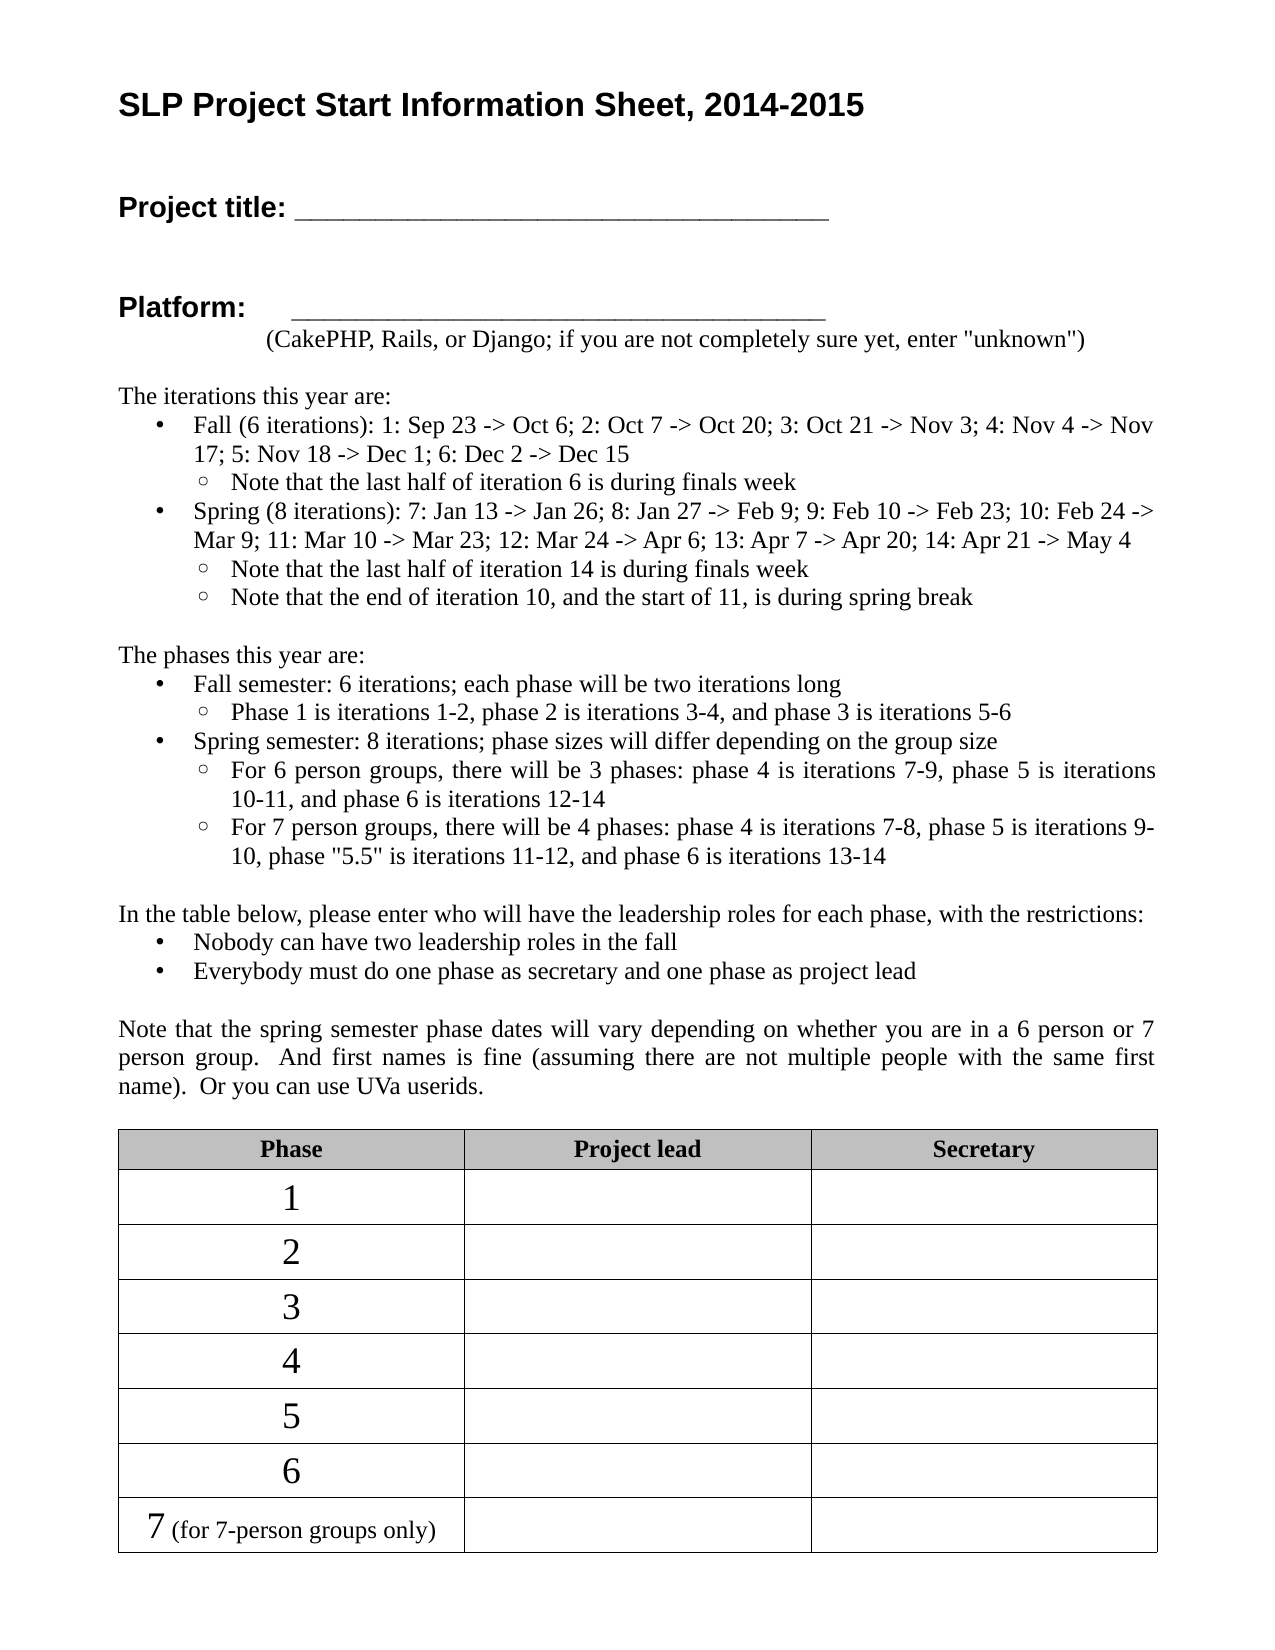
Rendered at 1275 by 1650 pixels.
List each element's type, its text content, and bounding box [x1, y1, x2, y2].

table_cell [465, 1280, 811, 1333]
table_cell [812, 1225, 1157, 1278]
table_cell [812, 1280, 1157, 1333]
list Spring (8 iterations): 7: Jan 13 -> Jan 26; 8: Jan 27 -> Feb 9; 9: Feb 10 -> Feb 23; 10: Feb 24 -> Mar 9; 11: Mar 10 -> Mar 23; 12: Mar 24 -> Apr 6; 13: Apr 7 -> Apr 20; 14: Apr 21 -> May 4 [156, 496, 1157, 554]
table_cell 7 (for 7-person groups only) [119, 1498, 464, 1552]
table_header Phase [119, 1130, 464, 1169]
text Note that the spring semester phase dates will vary depending on whether you are in a 6 person or 7 person group. And first names is fine (assuming there are not multiple people with the same first name). Or you can use UVa userids. [118, 1014, 1157, 1100]
list Nobody can have two leadership roles in the fall [156, 927, 1157, 956]
list Fall semester: 6 iterations; each phase will be two iterations long [156, 669, 1157, 697]
list For 6 person groups, there will be 3 phases: phase 4 is iterations 7-9, phase 5 is iterations 10-11, and phase 6 is iterations 12-14 [193, 755, 1157, 812]
table_cell 5 [119, 1389, 464, 1442]
text In the table below, please enter who will have the leadership roles for each phase, with the restrictions: [118, 899, 1157, 927]
list Fall (6 iterations): 1: Sep 23 -> Oct 6; 2: Oct 7 -> Oct 20; 3: Oct 21 -> Nov 3; 4: Nov 4 -> Nov 17; 5: Nov 18 -> Dec 1; 6: Dec 2 -> Dec 15 [156, 410, 1157, 467]
list Everybody must do one phase as secretary and one phase as project lead [156, 956, 1157, 985]
subtitle Project title: _________________________________ [118, 190, 1157, 223]
table_cell [465, 1498, 811, 1552]
table_cell 2 [119, 1225, 464, 1278]
list Note that the last half of iteration 14 is during finals week [193, 554, 1157, 582]
subtitle Platform: _________________________________ [118, 290, 1157, 324]
table_cell [812, 1498, 1157, 1552]
table_cell 4 [119, 1334, 464, 1388]
list Note that the end of iteration 10, and the start of 11, is during spring break [193, 582, 1157, 611]
list For 7 person groups, there will be 4 phases: phase 4 is iterations 7-8, phase 5 is iterations 9-10, phase "5.5" is iterations 11-12, and phase 6 is iterations 13-14 [193, 812, 1157, 870]
table_cell [812, 1444, 1157, 1497]
subtitle SLP Project Start Information Sheet, 2014-2015 [118, 85, 1157, 124]
table_cell [812, 1334, 1157, 1388]
table_cell [465, 1444, 811, 1497]
table_cell [465, 1334, 811, 1388]
table_cell 1 [119, 1170, 464, 1224]
table_cell 3 [119, 1280, 464, 1333]
list Phase 1 is iterations 1-2, phase 2 is iterations 3-4, and phase 3 is iterations 5-6 [193, 697, 1157, 726]
table_cell [465, 1170, 811, 1224]
table_cell 6 [119, 1444, 464, 1497]
text The iterations this year are: [118, 381, 1157, 410]
text (CakePHP, Rails, or Django; if you are not completely sure yet, enter "unknown") [118, 324, 1157, 352]
table_header Secretary [812, 1130, 1157, 1169]
table_header Project lead [465, 1130, 811, 1169]
list Spring semester: 8 iterations; phase sizes will differ depending on the group size [156, 726, 1157, 755]
list Note that the last half of iteration 6 is during finals week [193, 467, 1157, 496]
table_cell [465, 1225, 811, 1278]
text The phases this year are: [118, 640, 1157, 669]
table_cell [465, 1389, 811, 1442]
table_cell [812, 1170, 1157, 1224]
table_cell [812, 1389, 1157, 1442]
